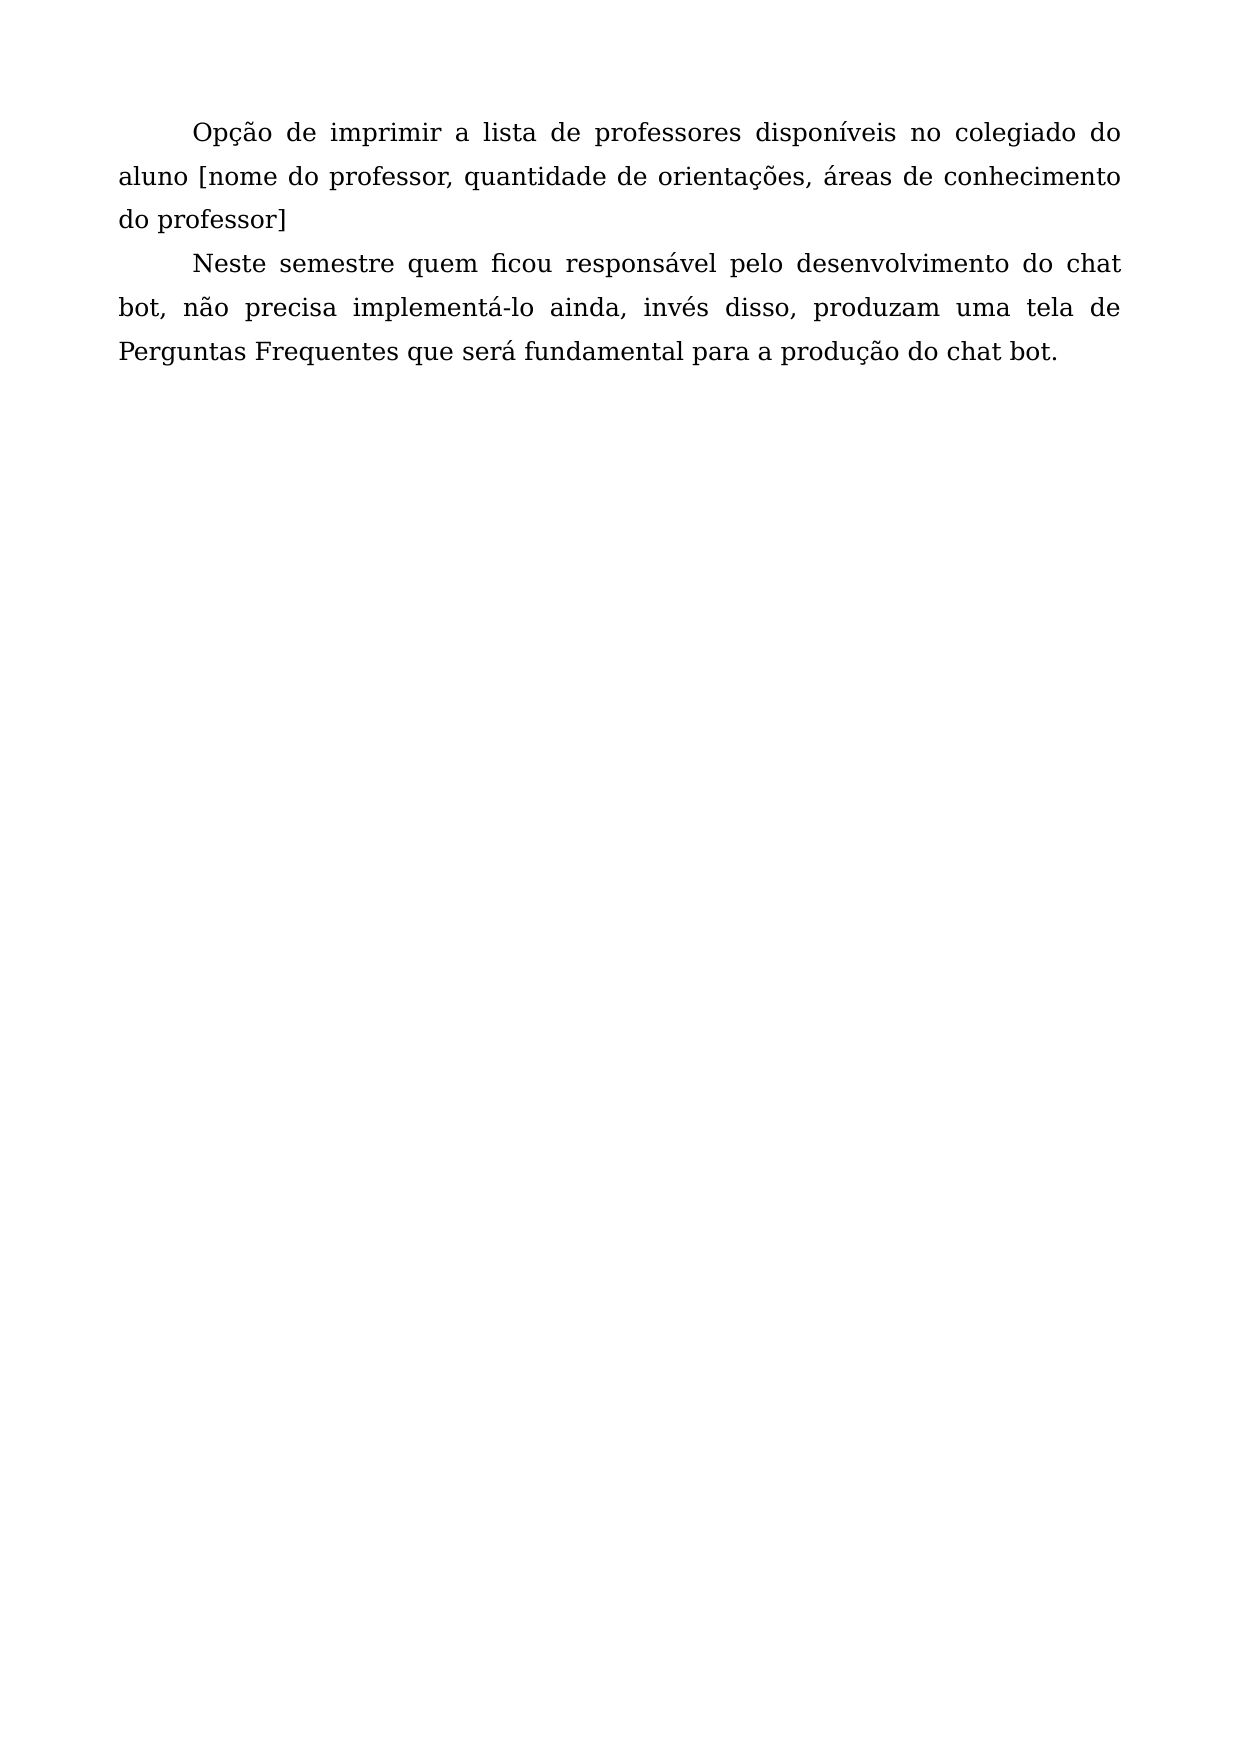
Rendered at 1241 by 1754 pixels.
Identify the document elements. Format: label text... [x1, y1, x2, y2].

text Neste semestre quem ficou responsável pelo desenvolvimento do chat bot, não precisa implementá-lo ainda, invés disso, produzam uma tela de Perguntas Frequentes que será fundamental para a produção do chat bot. [118, 249, 1122, 366]
text Opção de imprimir a lista de professores disponíveis no colegiado do aluno [nome do professor, quantidade de orientações, áreas de conhecimento do professor] [118, 118, 1122, 235]
